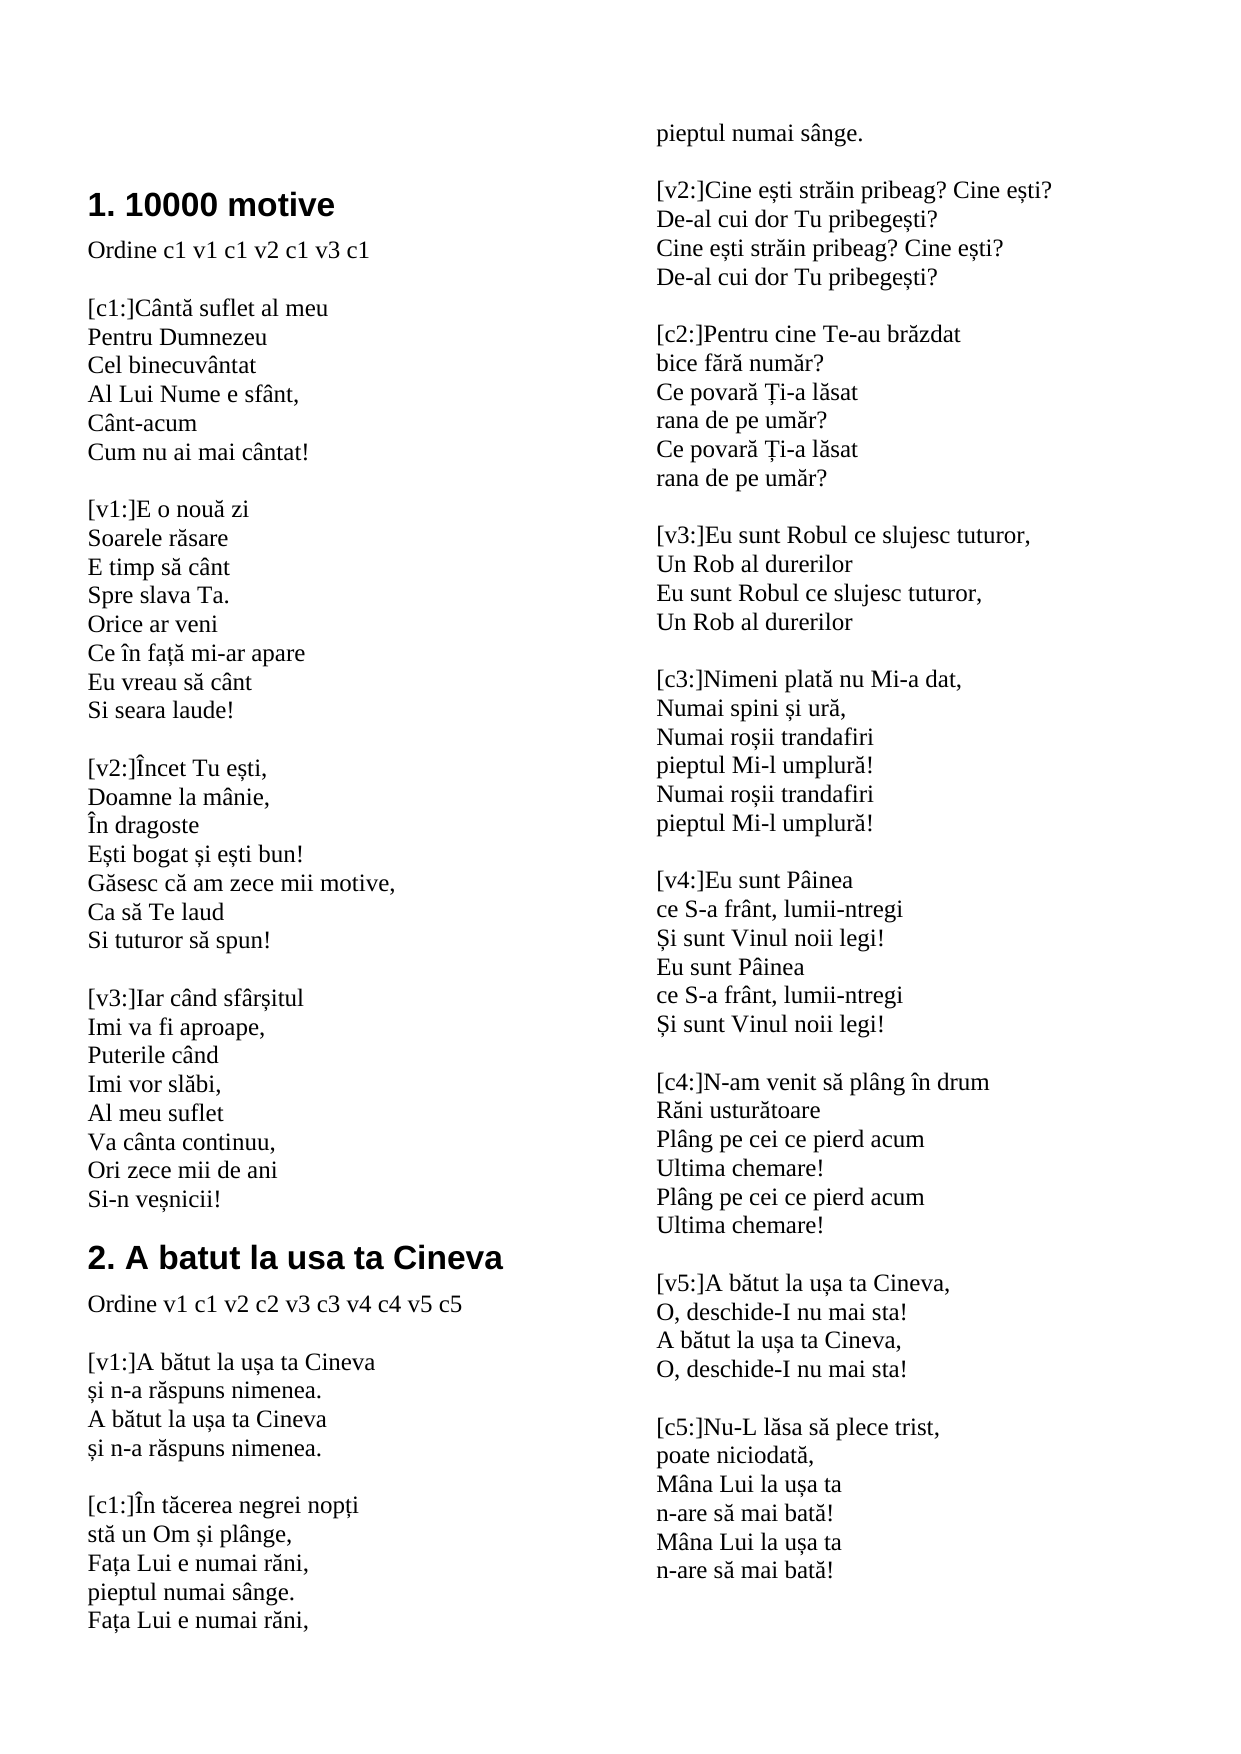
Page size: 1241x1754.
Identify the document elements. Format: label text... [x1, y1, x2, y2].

subtitle 1. 10000 motive [87, 184, 597, 223]
text Ordine v1 c1 v2 c2 v3 c3 v4 c4 v5 c5 [v1:]A bătut la ușa ta Cineva și n-a răspuns nimenea. A bătut la ușa ta Cineva și n-a răspuns nimenea. [c1:]În tăcerea negrei nopți stă un Om și plânge, Fața Lui e numai răni, pieptul numai sânge. Fața Lui e numai răni, [87, 1289, 597, 1634]
text pieptul numai sânge. [v2:]Cine ești străin pribeag? Cine ești? De-al cui dor Tu pribegești? Cine ești străin pribeag? Cine ești? De-al cui dor Tu pribegești? [c2:]Pentru cine Te-au brăzdat bice fără număr? Ce povară Ți-a lăsat rana de pe umăr? Ce povară Ți-a lăsat rana de pe umăr? [v3:]Eu sunt Robul ce slujesc tuturor, Un Rob al durerilor Eu sunt Robul ce slujesc tuturor, Un Rob al durerilor [c3:]Nimeni plată nu Mi-a dat, Numai spini și ură, Numai roșii trandafiri pieptul Mi-l umplură! Numai roșii trandafiri pieptul Mi-l umplură! [v4:]Eu sunt Pâinea ce S-a frânt, lumii-ntregi Și sunt Vinul noii legi! Eu sunt Pâinea ce S-a frânt, lumii-ntregi Și sunt Vinul noii legi! [c4:]N-am venit să plâng în drum Răni usturătoare Plâng pe cei ce pierd acum Ultima chemare! Plâng pe cei ce pierd acum Ultima chemare! [v5:]A bătut la ușa ta Cineva, O, deschide-I nu mai sta! A bătut la ușa ta Cineva, O, deschide-I nu mai sta! [c5:]Nu-L lăsa să plece trist, poate niciodată, Mâna Lui la ușa ta n-are să mai bată! Mâna Lui la ușa ta n-are să mai bată! [656, 118, 1166, 1584]
text Ordine c1 v1 c1 v2 c1 v3 c1 [c1:]Cântă suflet al meu Pentru Dumnezeu Cel binecuvântat Al Lui Nume e sfânt, Cânt-acum Cum nu ai mai cântat! [v1:]E o nouă zi Soarele răsare E timp să cânt Spre slava Ta. Orice ar veni Ce în față mi-ar apare Eu vreau să cânt Si seara laude! [v2:]Încet Tu ești, Doamne la mânie, În dragoste Ești bogat și ești bun! Găsesc că am zece mii motive, Ca să Te laud Si tuturor să spun! [v3:]Iar când sfârșitul Imi va fi aproape, Puterile când Imi vor slăbi, Al meu suflet Va cânta continuu, Ori zece mii de ani Si-n veșnicii! [87, 236, 597, 1213]
subtitle 2. A batut la usa ta Cineva [87, 1238, 597, 1277]
